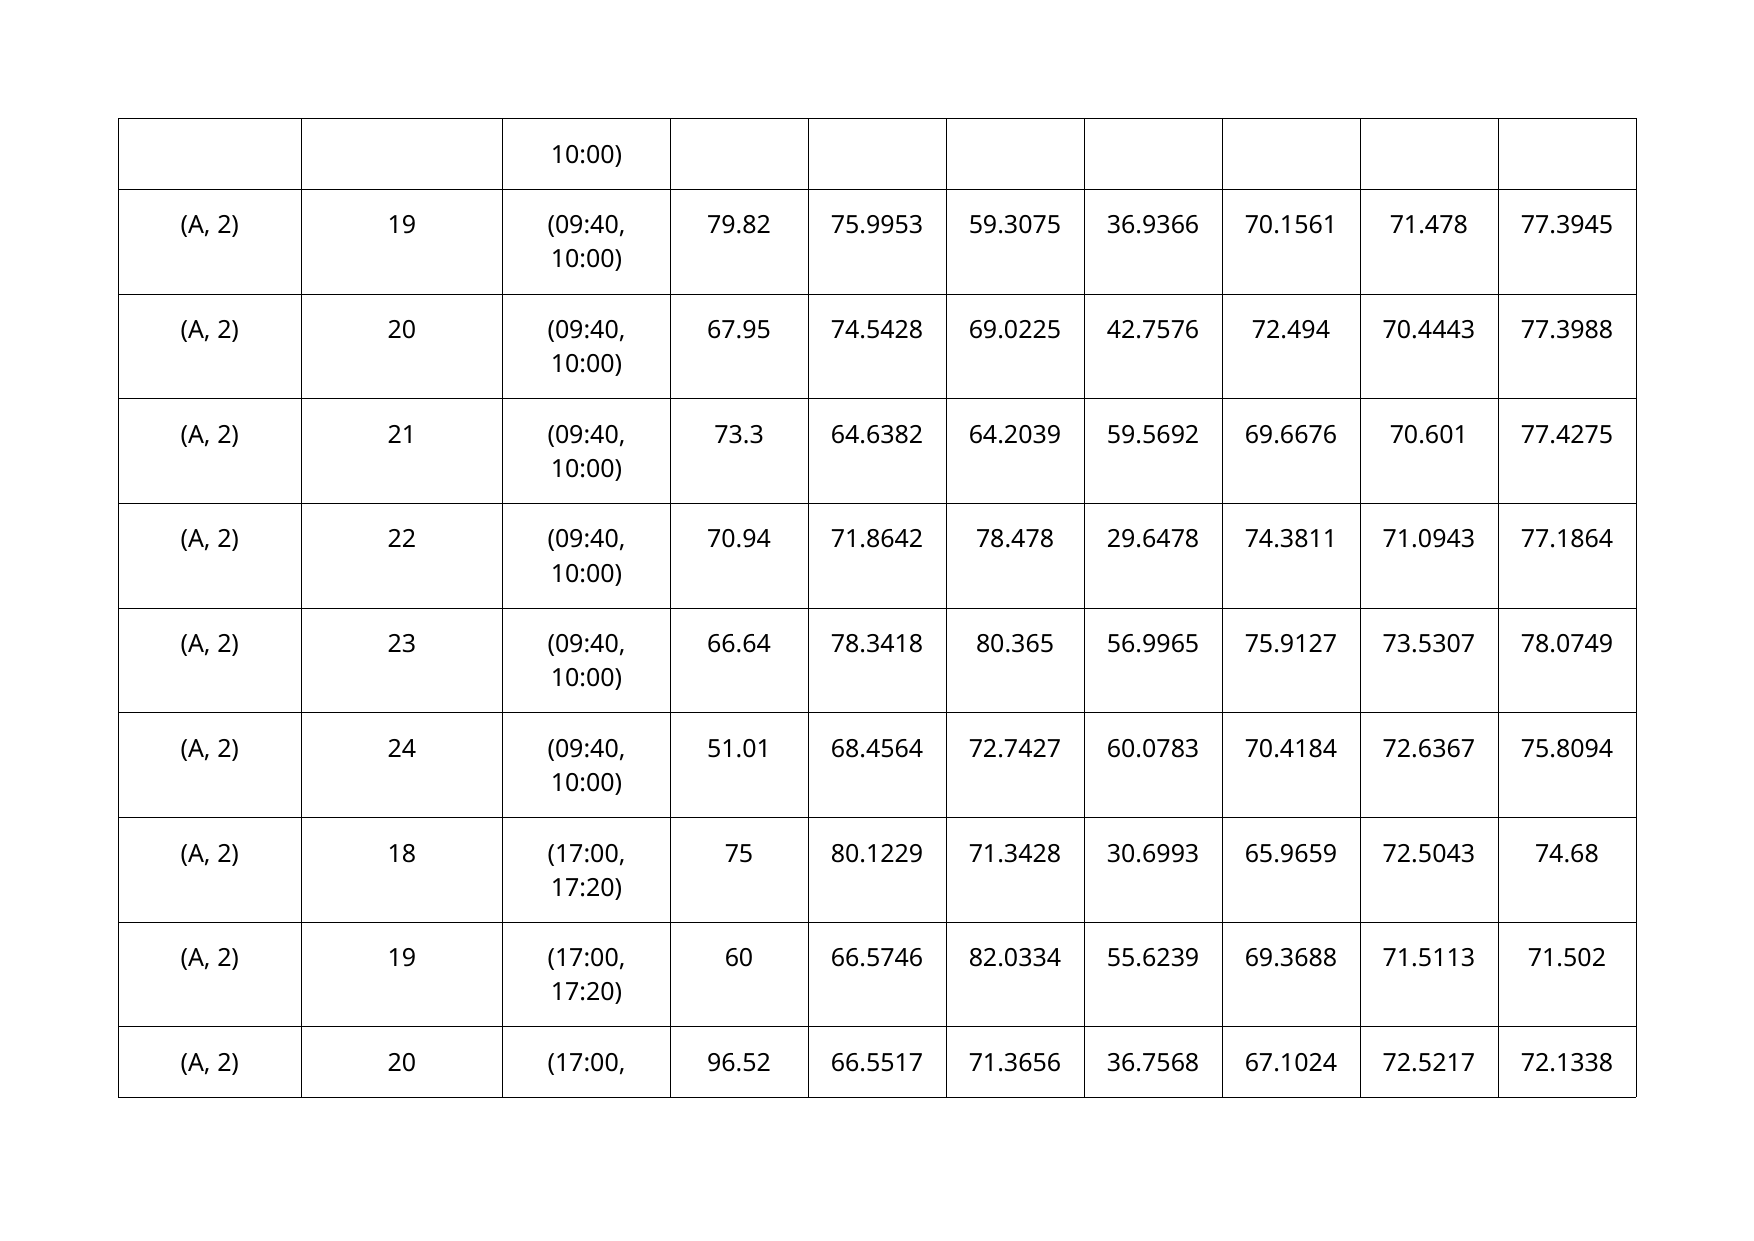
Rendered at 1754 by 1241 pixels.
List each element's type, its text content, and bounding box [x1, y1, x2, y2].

table_cell 19 [302, 190, 502, 293]
table_cell 68.4564 [809, 713, 946, 817]
table_cell 74.68 [1499, 818, 1636, 922]
table_cell [1499, 119, 1636, 189]
table_cell 78.478 [947, 504, 1084, 607]
table_cell 29.6478 [1085, 504, 1222, 607]
table_cell 30.6993 [1085, 818, 1222, 922]
table_cell (09:40, 10:00) [503, 609, 670, 712]
table_cell [947, 119, 1084, 189]
table_cell (17:00, 17:20) [503, 818, 670, 922]
table_cell 77.4275 [1499, 399, 1636, 503]
table_cell 69.3688 [1223, 923, 1360, 1026]
table_cell 75.8094 [1499, 713, 1636, 817]
table_cell 71.478 [1361, 190, 1498, 293]
table_cell 71.502 [1499, 923, 1636, 1026]
table_cell (09:40, 10:00) [503, 504, 670, 607]
table_cell (17:00, [503, 1027, 670, 1097]
table_cell (09:40, 10:00) [503, 399, 670, 503]
table_cell 22 [302, 504, 502, 607]
table_cell 66.5517 [809, 1027, 946, 1097]
table_cell 67.1024 [1223, 1027, 1360, 1097]
table_cell 78.3418 [809, 609, 946, 712]
table_cell 70.4184 [1223, 713, 1360, 817]
table_cell 56.9965 [1085, 609, 1222, 712]
table_cell 59.5692 [1085, 399, 1222, 503]
table_cell 72.7427 [947, 713, 1084, 817]
table_cell 75.9127 [1223, 609, 1360, 712]
table_cell 19 [302, 923, 502, 1026]
table_cell 71.3656 [947, 1027, 1084, 1097]
table_cell 71.8642 [809, 504, 946, 607]
table_cell 72.1338 [1499, 1027, 1636, 1097]
table_cell 51.01 [671, 713, 808, 817]
table_cell [1085, 119, 1222, 189]
table_cell (A, 2) [119, 399, 301, 503]
table_cell 70.4443 [1361, 295, 1498, 398]
table_cell (A, 2) [119, 504, 301, 607]
table_cell 64.6382 [809, 399, 946, 503]
table_cell 69.6676 [1223, 399, 1360, 503]
table_cell [671, 119, 808, 189]
table_cell 65.9659 [1223, 818, 1360, 922]
table_cell (A, 2) [119, 295, 301, 398]
table_cell 10:00) [503, 119, 670, 189]
table_cell 79.82 [671, 190, 808, 293]
table_cell [1223, 119, 1360, 189]
table_cell 24 [302, 713, 502, 817]
table_cell 73.5307 [1361, 609, 1498, 712]
table_cell 20 [302, 1027, 502, 1097]
table_cell 75 [671, 818, 808, 922]
table_cell [809, 119, 946, 189]
table_cell (A, 2) [119, 818, 301, 922]
table_cell 80.365 [947, 609, 1084, 712]
table_cell [119, 119, 301, 189]
table_cell 77.1864 [1499, 504, 1636, 607]
table_cell 82.0334 [947, 923, 1084, 1026]
table_cell 73.3 [671, 399, 808, 503]
table_cell 70.94 [671, 504, 808, 607]
table_cell (09:40, 10:00) [503, 295, 670, 398]
table_cell 69.0225 [947, 295, 1084, 398]
table_cell (A, 2) [119, 1027, 301, 1097]
table_cell 70.601 [1361, 399, 1498, 503]
table_cell 36.7568 [1085, 1027, 1222, 1097]
table_cell (A, 2) [119, 923, 301, 1026]
table_cell 66.64 [671, 609, 808, 712]
table_cell 96.52 [671, 1027, 808, 1097]
table_cell (A, 2) [119, 190, 301, 293]
table_cell 70.1561 [1223, 190, 1360, 293]
table_cell 36.9366 [1085, 190, 1222, 293]
table_cell 55.6239 [1085, 923, 1222, 1026]
table_cell 59.3075 [947, 190, 1084, 293]
table_cell 20 [302, 295, 502, 398]
table_cell (09:40, 10:00) [503, 713, 670, 817]
table_cell [1361, 119, 1498, 189]
table_cell 23 [302, 609, 502, 712]
table_cell (09:40, 10:00) [503, 190, 670, 293]
table_cell 60 [671, 923, 808, 1026]
table_cell (A, 2) [119, 713, 301, 817]
table_cell 66.5746 [809, 923, 946, 1026]
table_cell 77.3945 [1499, 190, 1636, 293]
table_cell 71.3428 [947, 818, 1084, 922]
table_cell [302, 119, 502, 189]
table_cell 67.95 [671, 295, 808, 398]
table_cell 72.6367 [1361, 713, 1498, 817]
table_cell 21 [302, 399, 502, 503]
table_cell 60.0783 [1085, 713, 1222, 817]
table_cell 75.9953 [809, 190, 946, 293]
table_cell 74.5428 [809, 295, 946, 398]
table_cell 42.7576 [1085, 295, 1222, 398]
table_cell 72.5043 [1361, 818, 1498, 922]
table_cell 77.3988 [1499, 295, 1636, 398]
table_cell (17:00, 17:20) [503, 923, 670, 1026]
table_cell 78.0749 [1499, 609, 1636, 712]
table_cell 72.5217 [1361, 1027, 1498, 1097]
table_cell 64.2039 [947, 399, 1084, 503]
table_cell 80.1229 [809, 818, 946, 922]
table_cell 74.3811 [1223, 504, 1360, 607]
table_cell 72.494 [1223, 295, 1360, 398]
table_cell 18 [302, 818, 502, 922]
table_cell 71.5113 [1361, 923, 1498, 1026]
table_cell (A, 2) [119, 609, 301, 712]
table_cell 71.0943 [1361, 504, 1498, 607]
